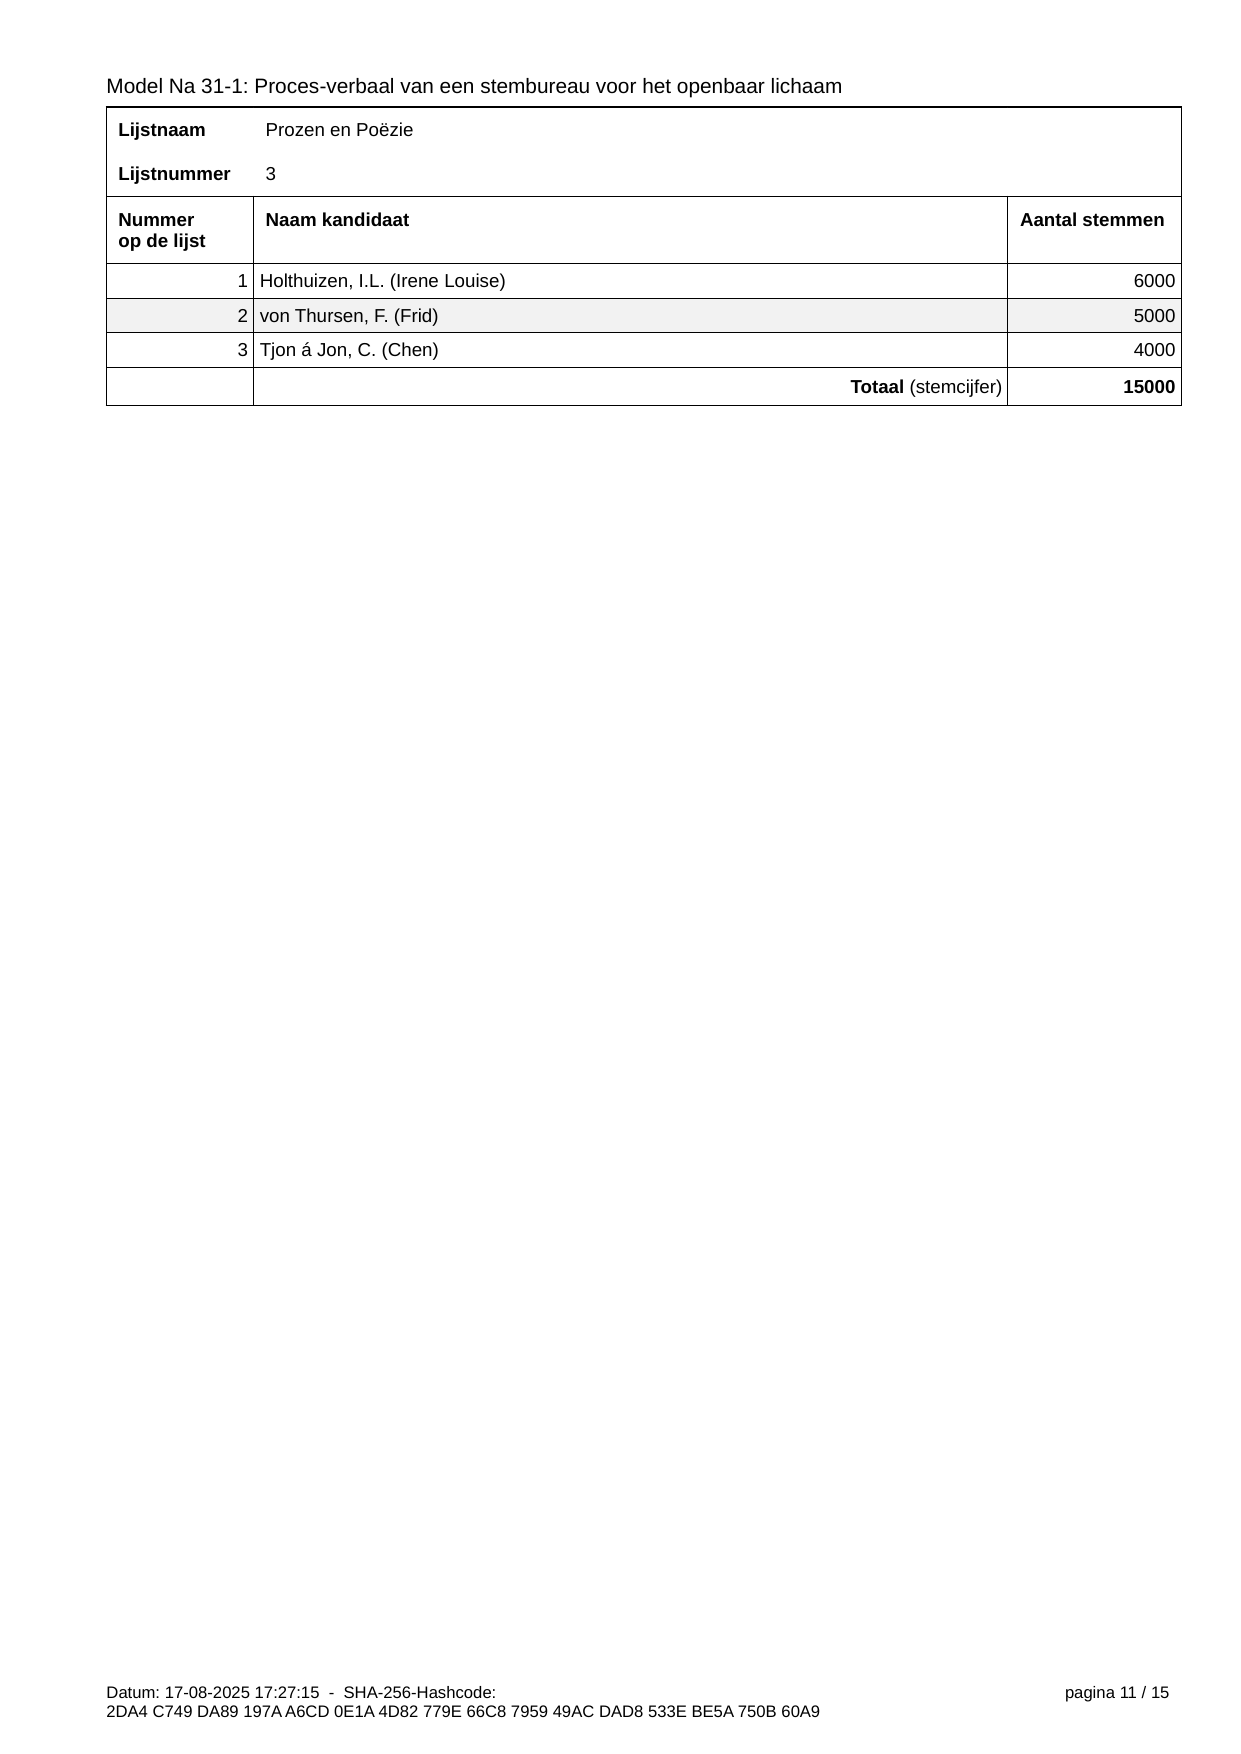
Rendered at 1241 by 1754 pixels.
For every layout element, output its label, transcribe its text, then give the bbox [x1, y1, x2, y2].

table_cell von Thursen, F. (Frid) [254, 299, 1007, 332]
table_cell 1 [107, 264, 253, 298]
table_header [1008, 108, 1181, 196]
table_cell 5000 [1008, 299, 1181, 332]
table_cell Tjon á Jon, C. (Chen) [254, 333, 1007, 367]
table_cell 6000 [1008, 264, 1181, 298]
table_header Lijstnaam Lijstnummer [107, 108, 253, 196]
table_cell 3 [107, 333, 253, 367]
table_cell Holthuizen, I.L. (Irene Louise) [254, 264, 1007, 298]
table_cell 2 [107, 299, 253, 332]
table_cell Aantal stemmen [1008, 197, 1181, 263]
table_cell 15000 [1008, 368, 1181, 405]
table_cell Naam kandidaat [254, 197, 1007, 263]
table_cell [107, 368, 253, 405]
table_cell Nummer op de lijst [107, 197, 253, 263]
table_header Prozen en Poëzie 3 [254, 108, 1007, 196]
table_cell Totaal (stemcijfer) [254, 368, 1007, 405]
table_cell 4000 [1008, 333, 1181, 367]
